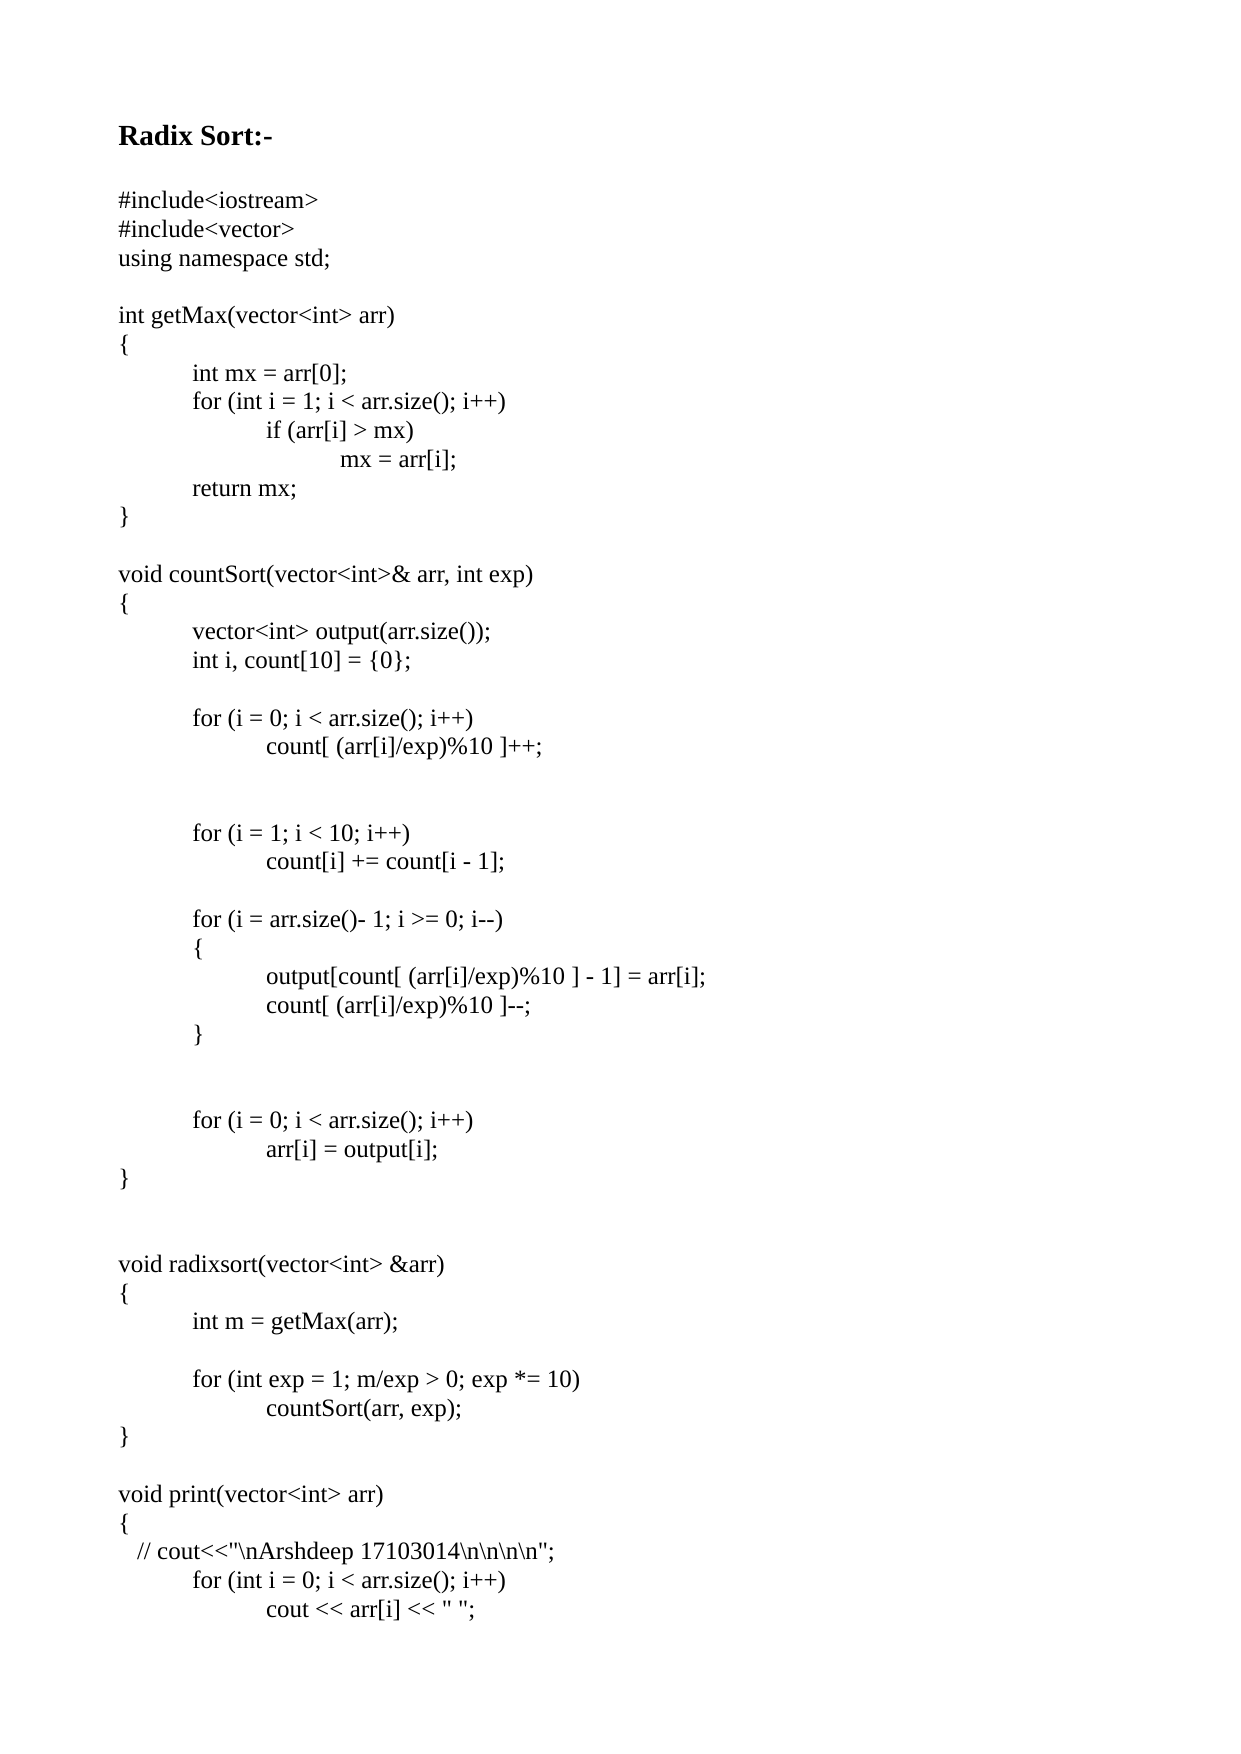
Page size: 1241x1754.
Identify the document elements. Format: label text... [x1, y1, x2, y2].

text #include<iostream> [118, 185, 1122, 214]
text // cout<<"\nArshdeep 17103014\n\n\n\n"; [118, 1536, 1122, 1565]
text return mx; [118, 473, 1122, 501]
text for (int i = 0; i < arr.size(); i++) [118, 1565, 1122, 1594]
text } [118, 1019, 1122, 1048]
text countSort(arr, exp); [118, 1393, 1122, 1421]
text using namespace std; [118, 243, 1122, 271]
text #include<vector> [118, 214, 1122, 243]
text count[ (arr[i]/exp)%10 ]--; [118, 990, 1122, 1019]
text arr[i] = output[i]; [118, 1134, 1122, 1163]
text void print(vector<int> arr) [118, 1479, 1122, 1508]
text for (i = 0; i < arr.size(); i++) [118, 1105, 1122, 1134]
text void radixsort(vector<int> &arr) [118, 1249, 1122, 1278]
text for (i = 0; i < arr.size(); i++) [118, 703, 1122, 731]
text { [118, 588, 1122, 616]
text vector<int> output(arr.size()); [118, 616, 1122, 645]
text if (arr[i] > mx) [118, 415, 1122, 444]
text Radix Sort:- [118, 118, 1122, 152]
text { [118, 329, 1122, 358]
text int m = getMax(arr); [118, 1306, 1122, 1335]
text int getMax(vector<int> arr) [118, 300, 1122, 329]
text cout << arr[i] << " "; [118, 1594, 1122, 1623]
text { [118, 1278, 1122, 1306]
text mx = arr[i]; [118, 444, 1122, 473]
text } [118, 1421, 1122, 1450]
text void countSort(vector<int>& arr, int exp) [118, 559, 1122, 588]
text } [118, 501, 1122, 530]
text for (i = arr.size()- 1; i >= 0; i--) [118, 904, 1122, 933]
text for (i = 1; i < 10; i++) [118, 818, 1122, 846]
text int mx = arr[0]; [118, 358, 1122, 386]
text { [118, 933, 1122, 961]
text int i, count[10] = {0}; [118, 645, 1122, 674]
text count[i] += count[i - 1]; [118, 846, 1122, 875]
text for (int i = 1; i < arr.size(); i++) [118, 386, 1122, 415]
text for (int exp = 1; m/exp > 0; exp *= 10) [118, 1364, 1122, 1393]
text } [118, 1163, 1122, 1191]
text output[count[ (arr[i]/exp)%10 ] - 1] = arr[i]; [118, 961, 1122, 990]
text count[ (arr[i]/exp)%10 ]++; [118, 731, 1122, 760]
text { [118, 1508, 1122, 1536]
